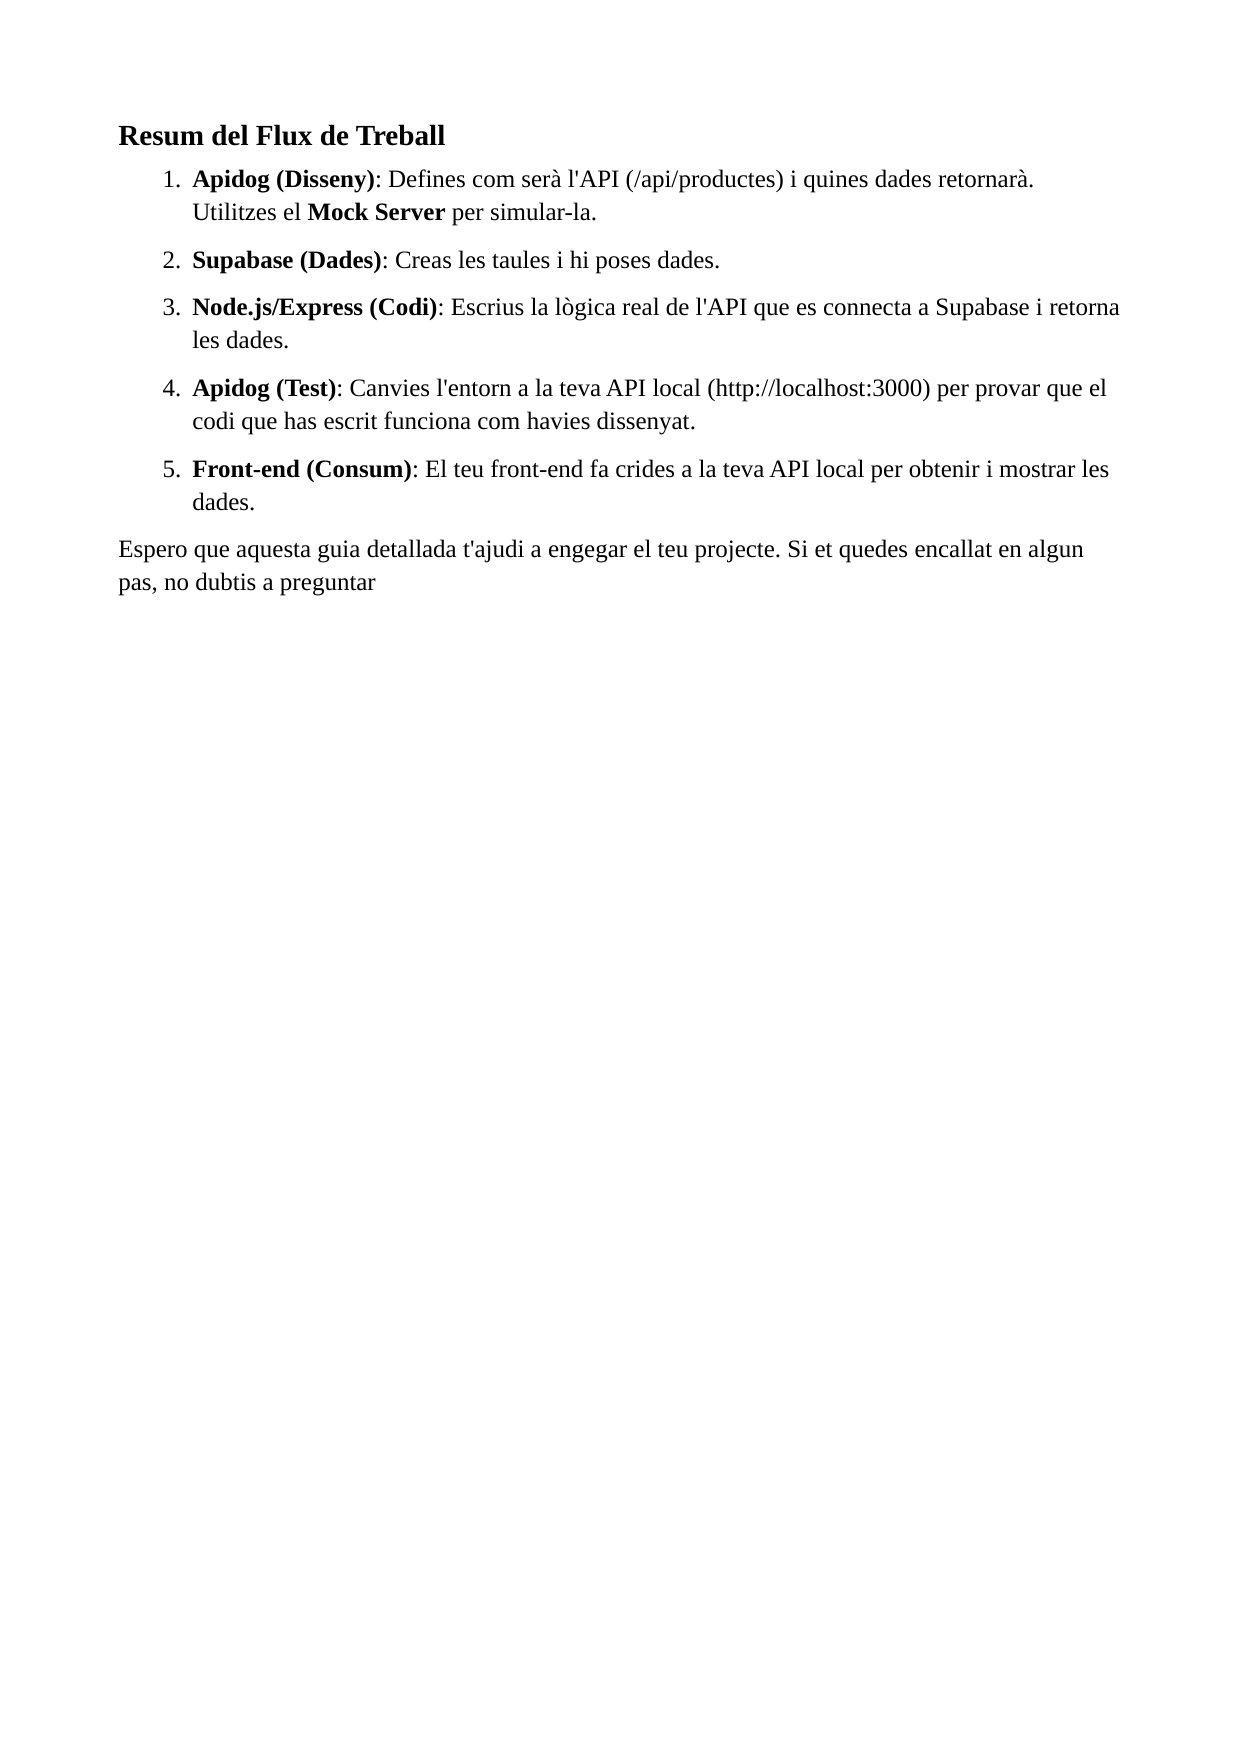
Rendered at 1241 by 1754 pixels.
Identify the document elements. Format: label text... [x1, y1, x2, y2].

text Espero que aquesta guia detallada t'ajudi a engegar el teu projecte. Si et quedes encallat en algun pas, no dubtis a preguntar [118, 534, 1122, 596]
list Apidog (Disseny): Defines com serà l'API (/api/productes) i quines dades retornarà. Utilitzes el Mock Server per simular-la. [162, 164, 1122, 226]
list Node.js/Express (Codi): Escrius la lògica real de l'API que es connecta a Supabase i retorna les dades. [162, 292, 1122, 354]
list Supabase (Dades): Creas les taules i hi poses dades. [162, 245, 1122, 273]
subtitle Resum del Flux de Treball [118, 118, 1122, 152]
list Apidog (Test): Canvies l'entorn a la teva API local (http://localhost:3000) per provar que el codi que has escrit funciona com havies dissenyat. [162, 373, 1122, 435]
list Front-end (Consum): El teu front-end fa crides a la teva API local per obtenir i mostrar les dades. [162, 454, 1122, 515]
